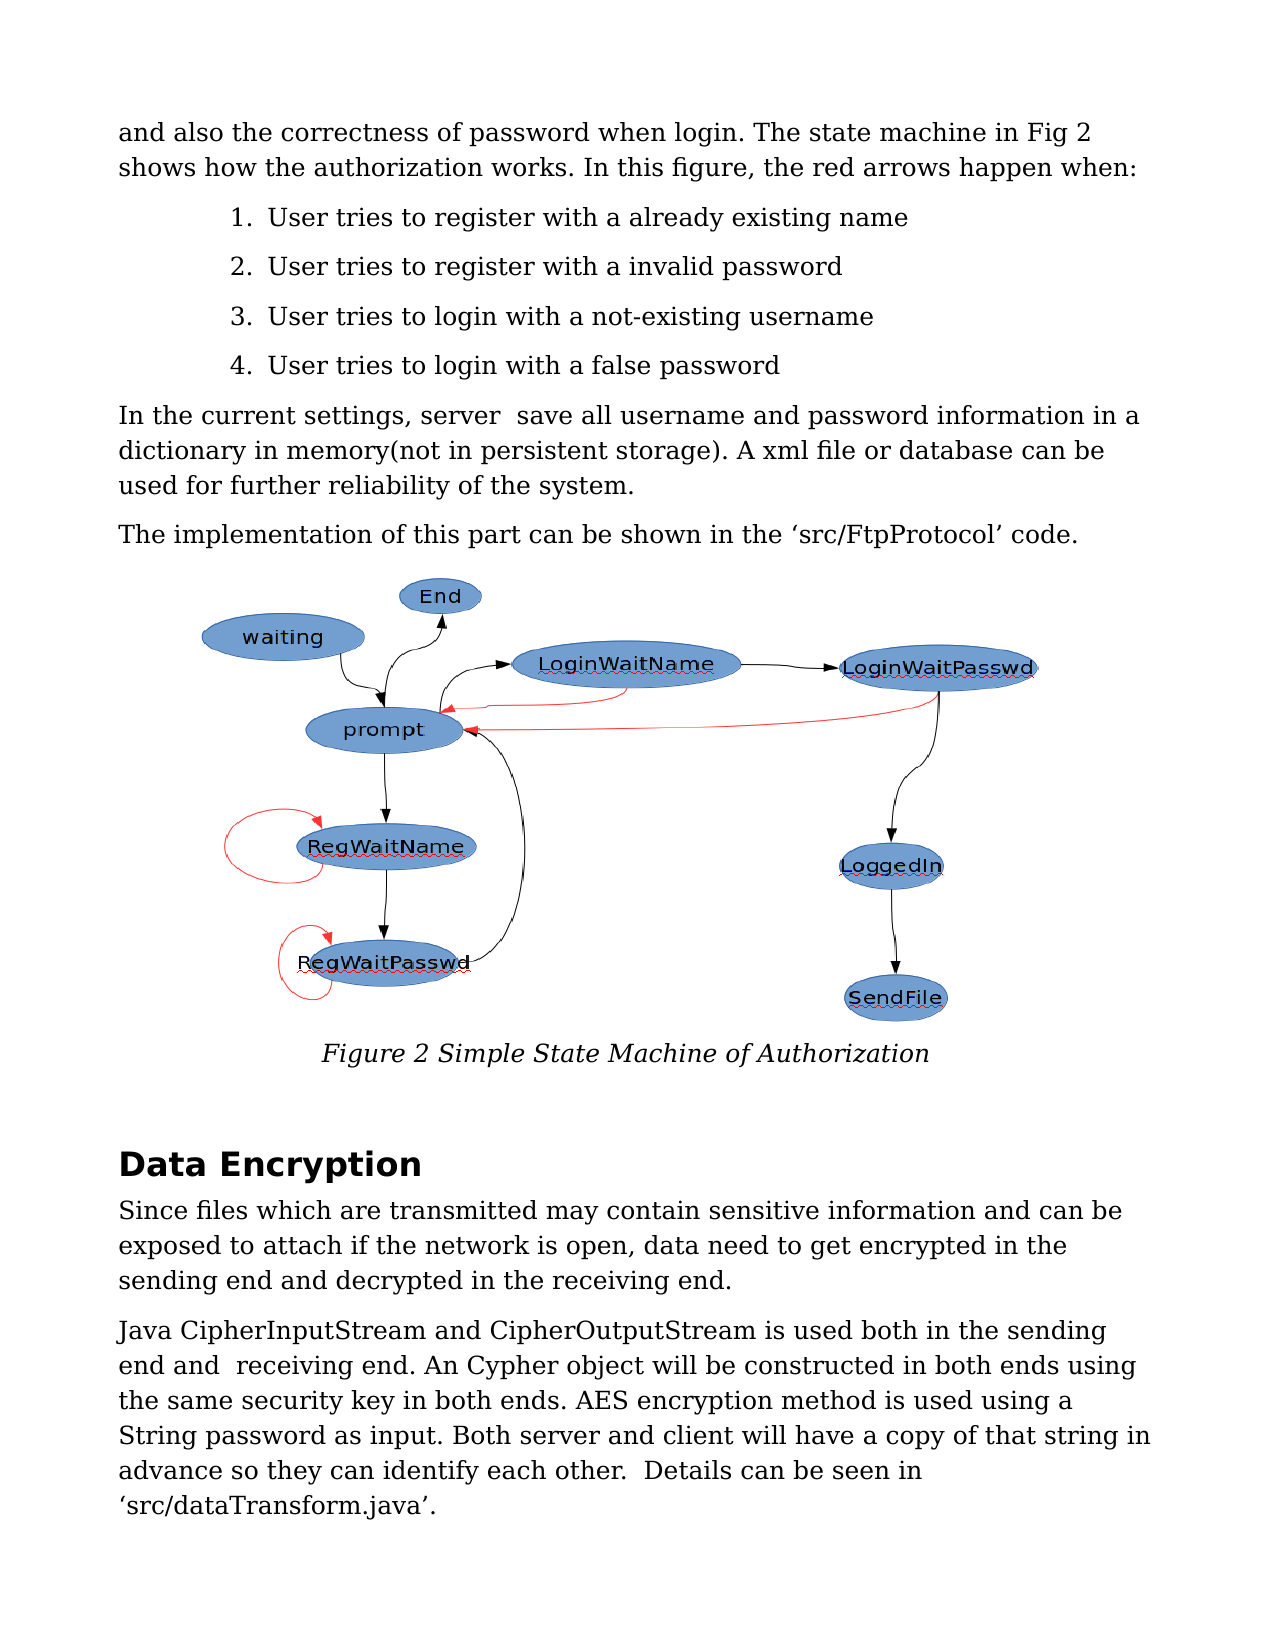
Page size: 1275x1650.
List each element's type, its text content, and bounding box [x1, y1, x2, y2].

subtitle Data Encryption [118, 1145, 1157, 1184]
text In the current settings, server save all username and password information in a dictionary in memory(not in persistent storage). A xml file or database can be used for further reliability of the system. [118, 401, 1157, 500]
text Since files which are transmitted may contain sensitive information and can be exposed to attach if the network is open, data need to get encrypted in the sending end and decrypted in the receiving end. [118, 1196, 1157, 1296]
list User tries to login with a false password [229, 351, 1157, 381]
text Figure 2 Simple State Machine of Authorization [195, 1040, 1059, 1068]
list User tries to register with a already existing name [229, 203, 1157, 232]
list User tries to login with a not-existing username [229, 302, 1157, 331]
text and also the correctness of password when login. The state machine in Fig 2 shows how the authorization works. In this figure, the red arrows happen when: [118, 118, 1157, 182]
list User tries to register with a invalid password [229, 252, 1157, 281]
text Java CipherInputStream and CipherOutputStream is used both in the sending end and receiving end. An Cypher object will be constructed in both ends using the same security key in both ends. AES encryption method is used using a String password as input. Both server and client will have a copy of that string in advance so they can identify each other. Details can be seen in ‘src/dataTransform.java’. [118, 1316, 1157, 1520]
text The implementation of this part can be shown in the ‘src/FtpProtocol’ code. [118, 521, 1157, 550]
picture [195, 572, 1060, 1040]
